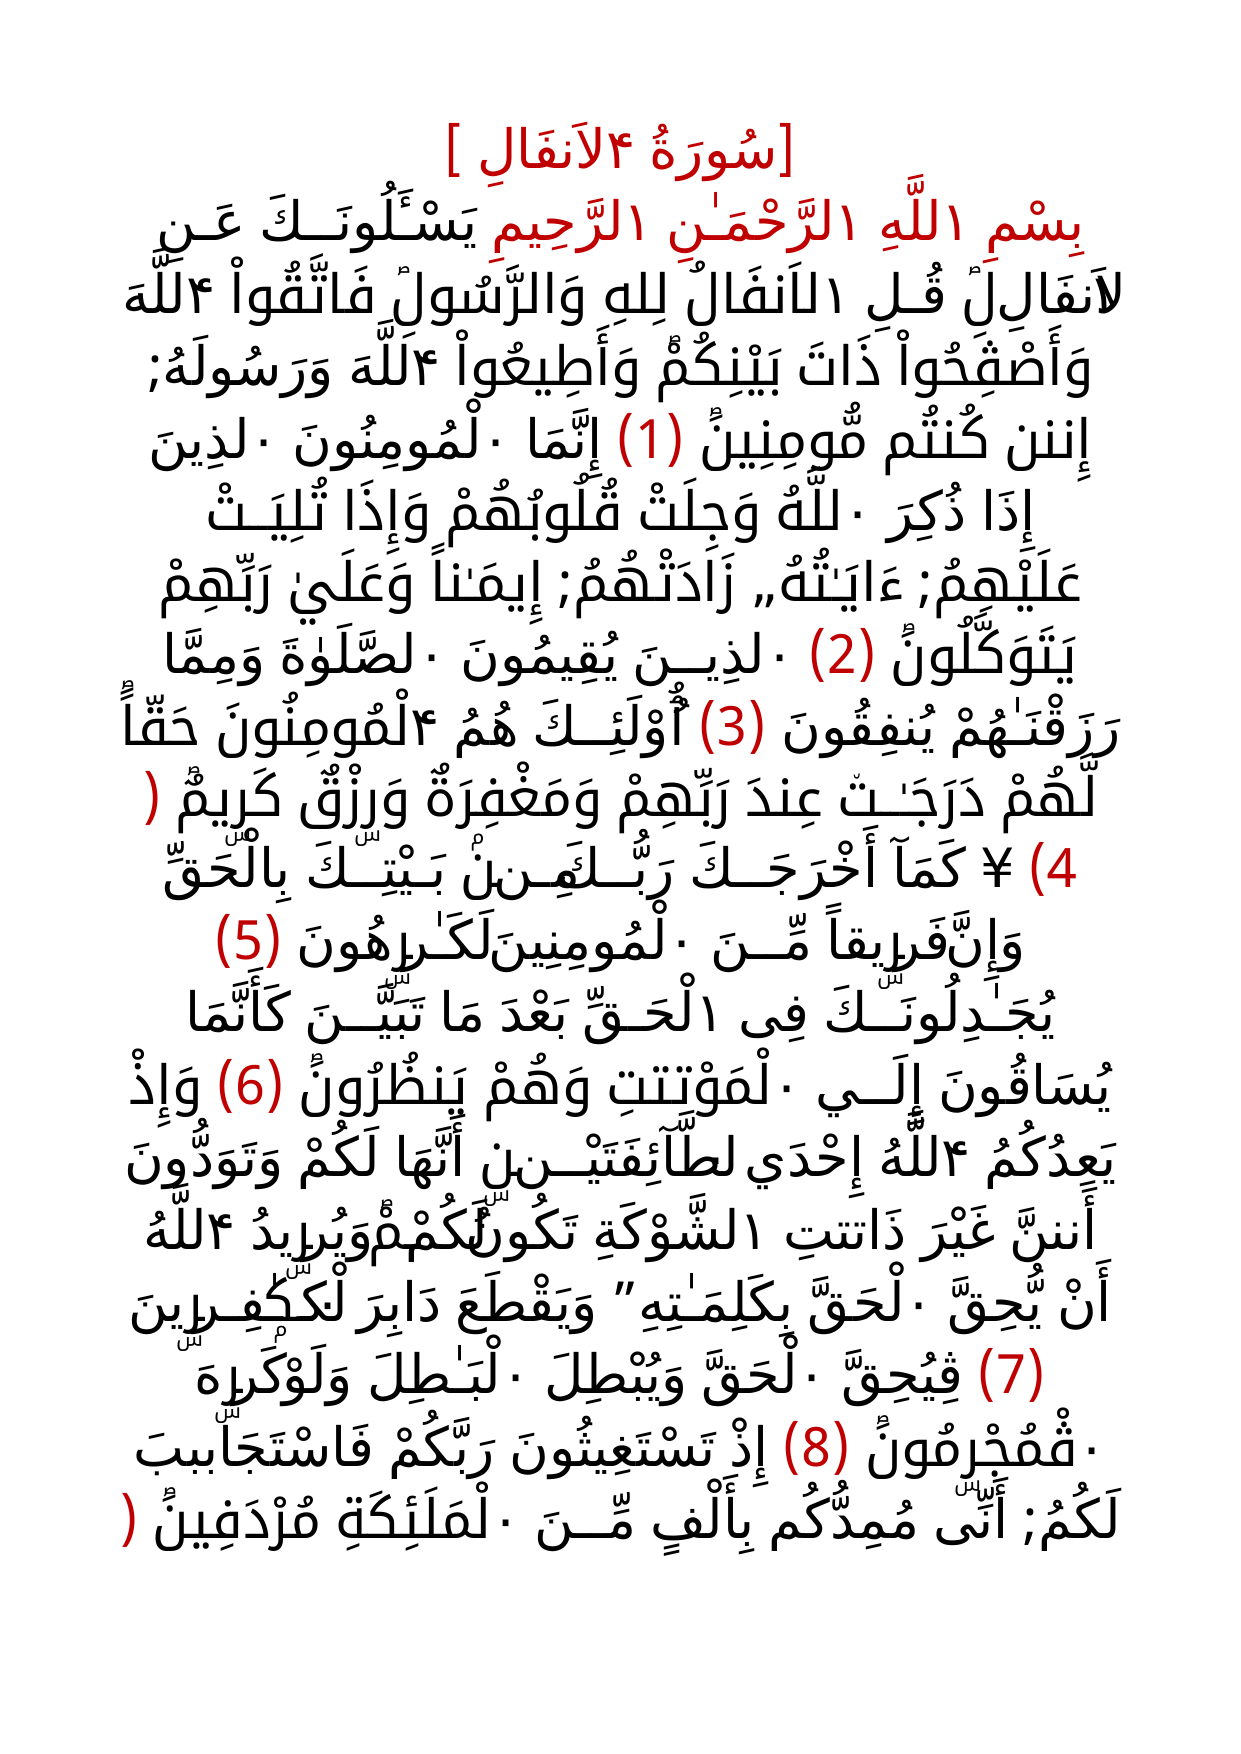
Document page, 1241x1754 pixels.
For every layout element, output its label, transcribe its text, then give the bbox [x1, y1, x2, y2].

subtitle [سُورَةُ ۴لاَنفَالِ ] [118, 118, 1122, 191]
text بِسْمِ ۱للَّهِ ۱لرَّحْمَـٰنِ ۱لرَّحِيمِ يَسْـَٔلُونَــكَ عَـنِ ۱لاَنفَالِؐ قُـلِ ۱لاَنفَالُ لِلهِ وَالرَّسُولِؐ فَاتَّقُواْ ۴للَّهَ وَأَصْڤِحُواْ ذَاتَ بَيْنِكُمْؐ وَأَطِيعُواْ ۴للَّهَ وَرَسُولَهُ; إِننن كُنتُم مُّومِنِينَؐ (1) إِنَّمَا ۰لْمُومِنُونَ ۰لذِينَ إِذَا ذُكِرَ ۰للَّهُ وَجِلَتْ قُلُوبُهُمْ وَإِذَا تُلِيَــتْ عَلَيْهِمُ; ءَايَـٰتُهُ„ زَادَتْهُمُ; إِيمَـٰناً وَعَلَيٰ رَبِّهِمْ يَتَوَكَّلُونَؐ (2) ۰لذِيــنَ يُقِيمُونَ ۰لصَّلَوٰةَ وَمِمَّا رَزَقْنَـٰهُمْ يُنفِقُونَ (3) ٱُوْلَئِــكَ هُمُ ۴لْمُومِنُونَ حَقّاًؐ لَّهُمْ دَرَجَـٰــت٘ عِندَ رَبِّهِمْ وَمَغْفِرَةٌ وَرۣزْقٌ كَرۣيمٌؐ (4) ¥ كَمَآ أَخْرَجَــكَ رَبُّــكَ مِـنۢ بَـيْتِــكَ بِالْحَقِّ وَإِنَّ فَرۣيقاً مِّــنَ ۰لْمُومِنِينَ لَكَـٰرۣهُونَ (5) يُجَـٰدِلُونَــكَ فِى ۱لْحَـقِّ بَعْدَ مَا تَبَيَّــنَ كَأَنَّمَا يُسَاقُونَ إِلَــي ۰لْمَوْتتتِ وَهُمْ يَنظُرُونَؐ (6) وَإِذْ يَعِدُكُمُ ۴للَّهُ إِحْدَي ۰لطَّآئِفَتَيْــنۣ أَنَّهَا لَكُمْ وَتَوَدُّونَ أَنننَّ غَيْرَ ذَاتتتِ ۱لشَّوْكَةِ تَكُونُ لَكُمْؐ وَيُرۣيدُ ۴للَّهُ أَنْ يُّحِقَّ ۰لْحَقَّ بِكَلِمَـٰتِهِ” وَيَقْطَعَ دَابِرَ ۰لْكۭـٰفِـرۣينَ (7) ڤِيُحِقَّ ۰لْحَقَّ وَيُبْطِلَ ۰لْبَـٰطِلَ وَلَوْ كَرۣهَ ۰ڤْمُجْرۣمُونَؐ (8) إِذْ تَسْتَغِيثُونَ رَبَّكُمْ فَاسْتَجَابببَ لَكُمُ; أَنِّى مُمِدُّكُم بِأَلْفٍ مِّــنَ ۰لْمَلَئِكَةِ مُرْدَفِينَؐ (9) وَمَا جَعَلَهُ ۴للَّهُ إِلاَّ بُشْرۭيٰ وَلِتَطْمَئِنَّ بِهِ” قُلُوبُكُمْؐ وَمَا ۰لنَّصْرُ إِلاَّ مِنْ عِندِ ۱للَّهِؐ [118, 191, 1122, 1561]
